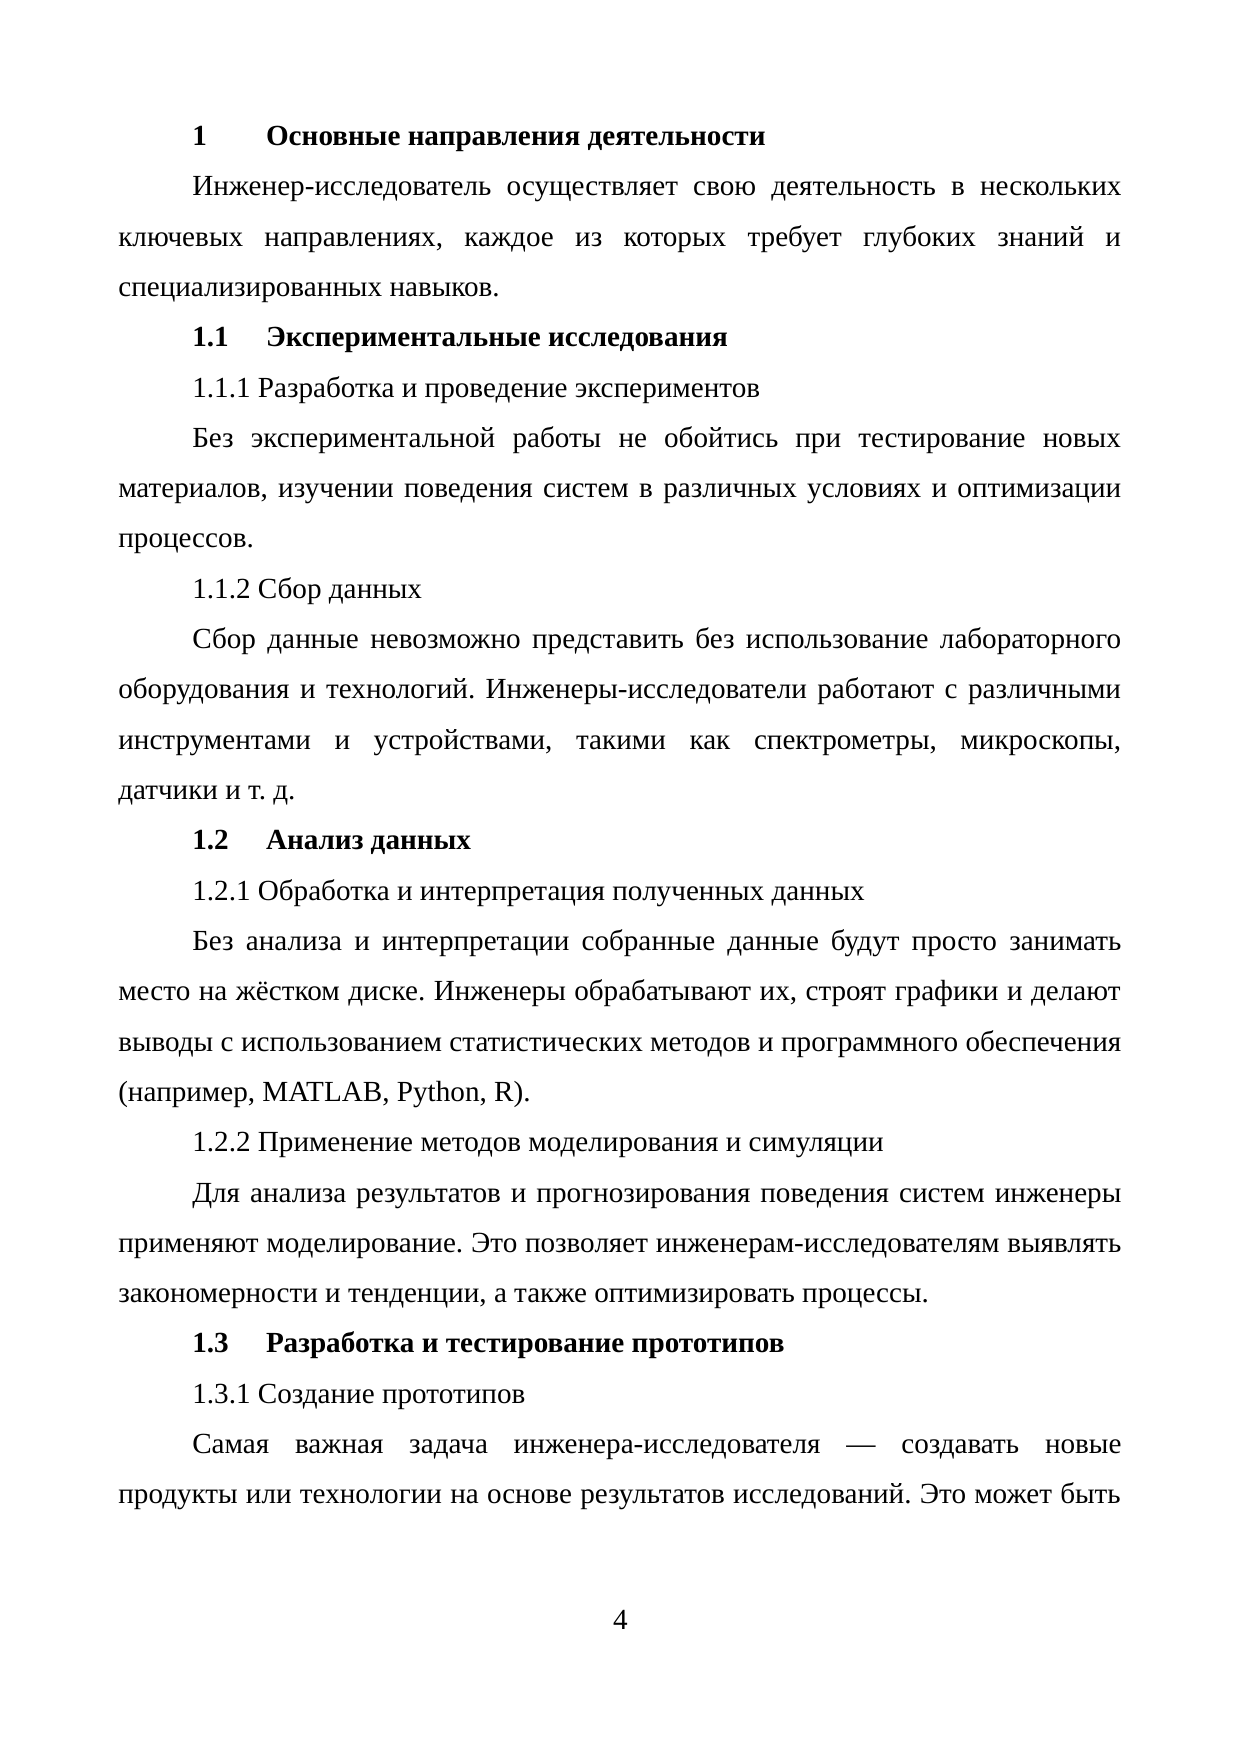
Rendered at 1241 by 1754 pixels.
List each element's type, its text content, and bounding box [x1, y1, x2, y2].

text Сбор данные невозможно представить без использование лабораторного оборудования и технологий. Инженеры-исследователи работают с различными инструментами и устройствами, такими как спектрометры, микроскопы, датчики и т. д. [118, 621, 1122, 806]
text Инженер-исследователь осуществляет свою деятельность в нескольких ключевых направлениях, каждое из которых требует глубоких знаний и специализированных навыков. [118, 168, 1122, 303]
subtitle Разработка и проведение экспериментов [118, 370, 1122, 403]
subtitle Разработка и тестирование прототипов [118, 1326, 1122, 1359]
text Самая важная задача инженера-исследователя — создавать новые продукты или технологии на основе результатов исследований. Это может быть [118, 1426, 1122, 1510]
subtitle Применение методов моделирования и симуляции [118, 1124, 1122, 1158]
text Без экспериментальной работы не обойтись при тестирование новых материалов, изучении поведения систем в различных условиях и оптимизации процессов. [118, 420, 1122, 554]
subtitle Основные направления деятельности [118, 118, 1122, 152]
text Для анализа результатов и прогнозирования поведения систем инженеры применяют моделирование. Это позволяет инженерам-исследователям выявлять закономерности и тенденции, а также оптимизировать процессы. [118, 1175, 1122, 1309]
subtitle Создание прототипов [118, 1376, 1122, 1409]
text Без анализа и интерпретации собранные данные будут просто занимать место на жёстком диске. Инженеры обрабатывают их, строят графики и делают выводы с использованием статистических методов и программного обеспечения (например, MATLAB, Python, R). [118, 923, 1122, 1108]
subtitle Анализ данных [118, 822, 1122, 856]
subtitle Обработка и интерпретация полученных данных [118, 873, 1122, 906]
subtitle Сбор данных [118, 571, 1122, 604]
subtitle Экспериментальные исследования [118, 319, 1122, 353]
